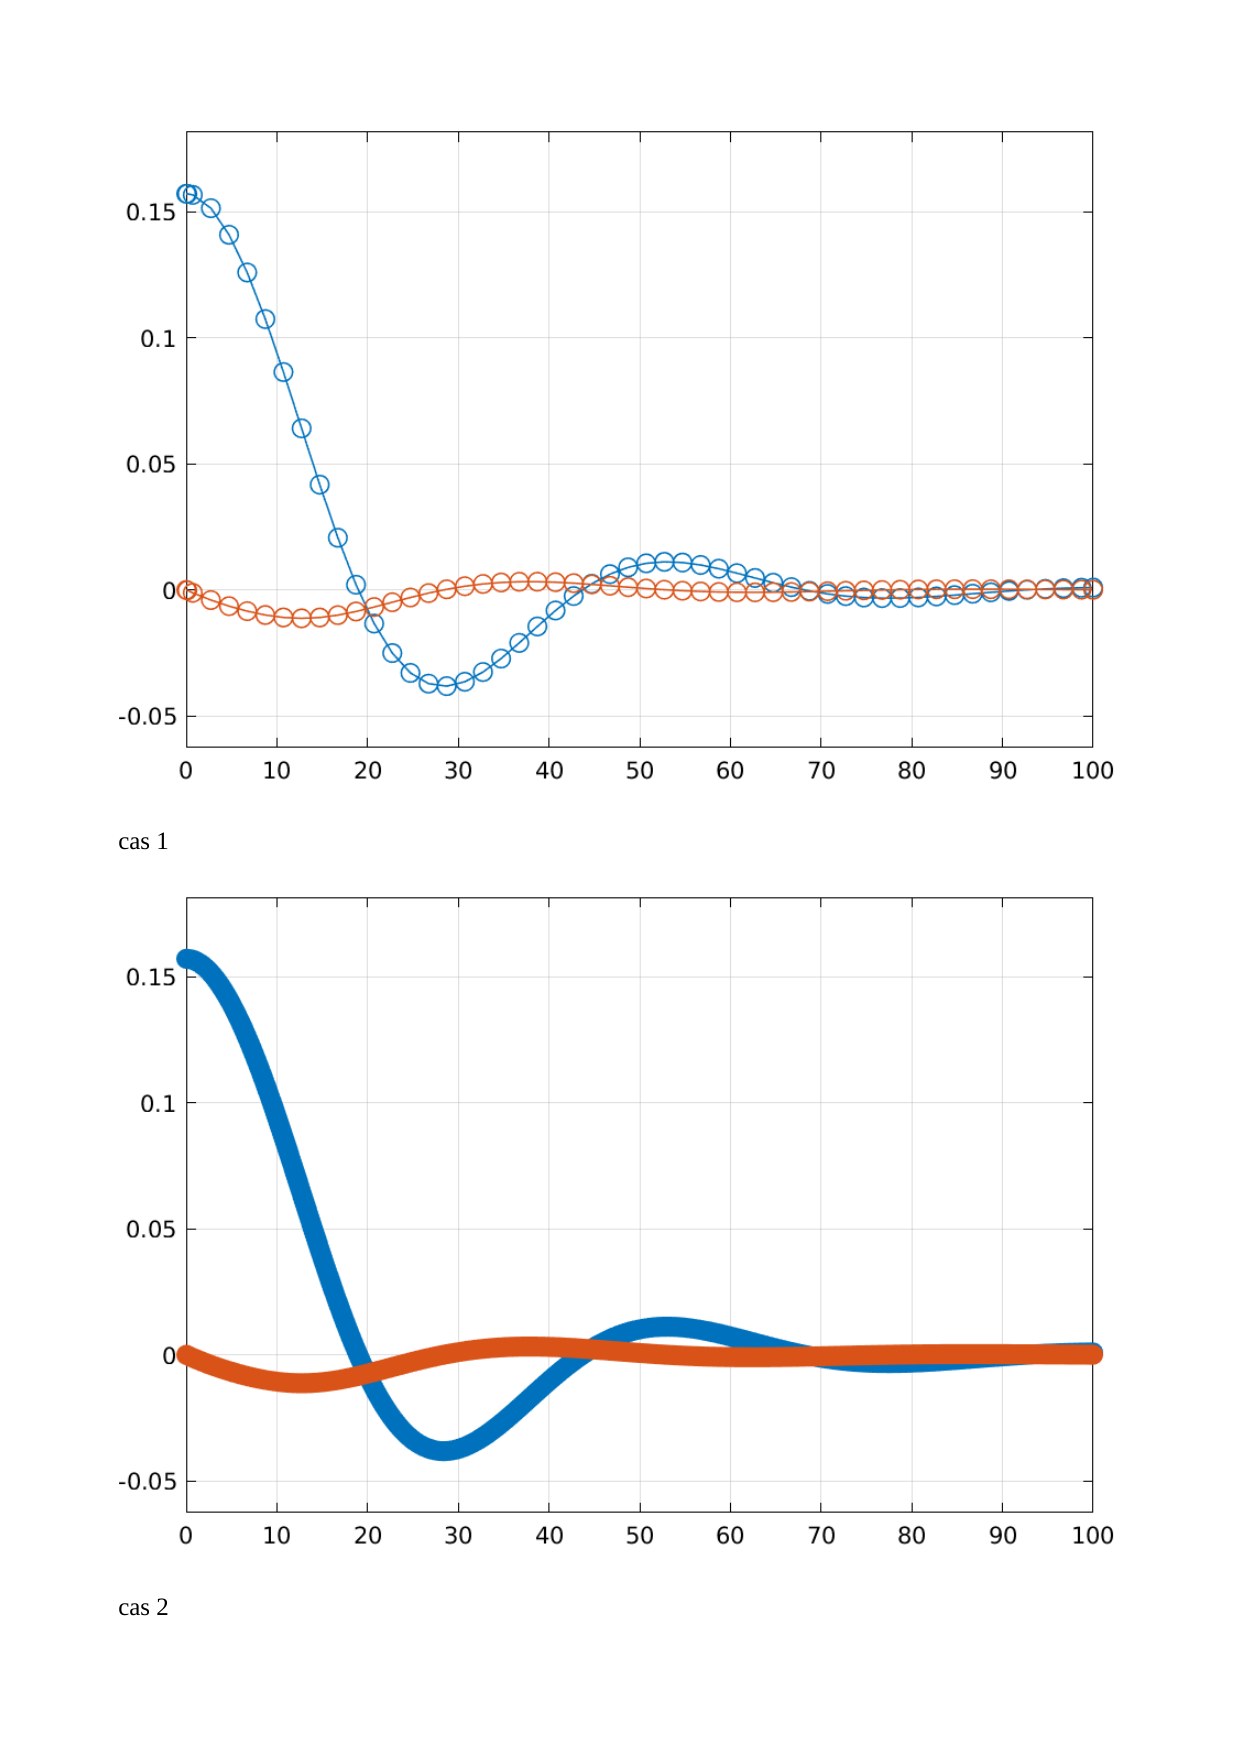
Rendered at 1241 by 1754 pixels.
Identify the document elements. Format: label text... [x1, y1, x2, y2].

picture [118, 118, 1123, 827]
text cas 1 [118, 827, 1122, 855]
text cas 2 [118, 1592, 1122, 1621]
picture [118, 883, 1123, 1592]
